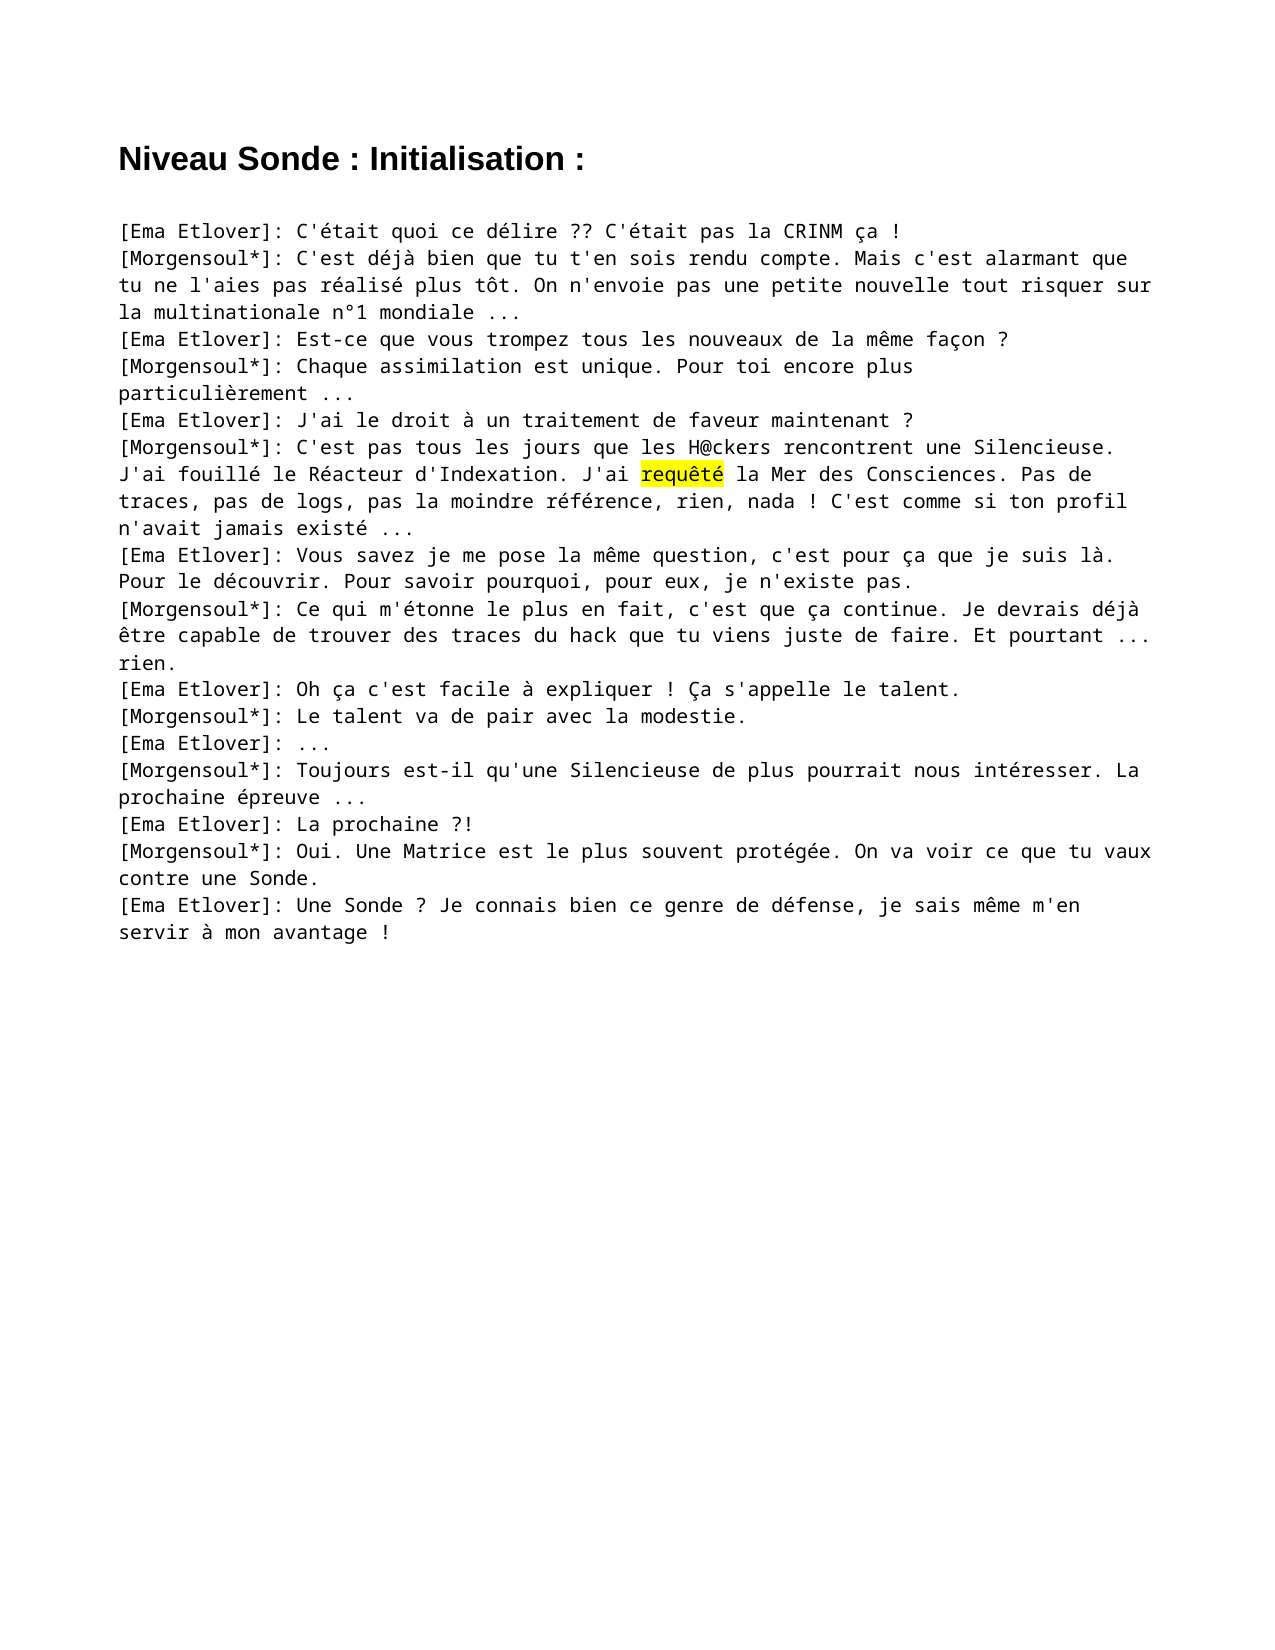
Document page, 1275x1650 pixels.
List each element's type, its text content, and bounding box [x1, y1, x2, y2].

text [Ema Etlover]: Une Sonde ? Je connais bien ce genre de défense, je sais même m'en servir à mon avantage ! [118, 892, 1157, 946]
text [Morgensoul*]: Oui. Une Matrice est le plus souvent protégée. On va voir ce que tu vaux contre une Sonde. [118, 838, 1157, 892]
text [Morgensoul*]: Ce qui m'étonne le plus en fait, c'est que ça continue. Je devrais déjà être capable de trouver des traces du hack que tu viens juste de faire. Et pourtant ... rien. [118, 595, 1157, 676]
text [Ema Etlover]: Vous savez je me pose la même question, c'est pour ça que je suis là. Pour le découvrir. Pour savoir pourquoi, pour eux, je n'existe pas. [118, 541, 1157, 595]
text [Ema Etlover]: La prochaine ?! [118, 811, 1157, 838]
text [Ema Etlover]: ... [118, 730, 1157, 757]
text [Morgensoul*]: Chaque assimilation est unique. Pour toi encore plus particulièrement ... [118, 352, 1157, 406]
text [Morgensoul*]: Le talent va de pair avec la modestie. [118, 703, 1157, 730]
text [Ema Etlover]: J'ai le droit à un traitement de faveur maintenant ? [118, 406, 1157, 433]
text [Ema Etlover]: C'était quoi ce délire ?? C'était pas la CRINM ça ! [118, 217, 1157, 244]
text [Ema Etlover]: Oh ça c'est facile à expliquer ! Ça s'appelle le talent. [118, 676, 1157, 703]
text [Morgensoul*]: C'est pas tous les jours que les H@ckers rencontrent une Silencieuse. J'ai fouillé le Réacteur d'Indexation. J'ai requêté la Mer des Consciences. Pas de traces, pas de logs, pas la moindre référence, rien, nada ! C'est comme si ton profil n'avait jamais existé ... [118, 433, 1157, 541]
text [Ema Etlover]: Est-ce que vous trompez tous les nouveaux de la même façon ? [118, 325, 1157, 352]
text [Morgensoul*]: Toujours est-il qu'une Silencieuse de plus pourrait nous intéresser. La prochaine épreuve ... [118, 757, 1157, 811]
text [Morgensoul*]: C'est déjà bien que tu t'en sois rendu compte. Mais c'est alarmant que tu ne l'aies pas réalisé plus tôt. On n'envoie pas une petite nouvelle tout risquer sur la multinationale n°1 mondiale ... [118, 244, 1157, 325]
subtitle Niveau Sonde : Initialisation : [118, 139, 1157, 178]
